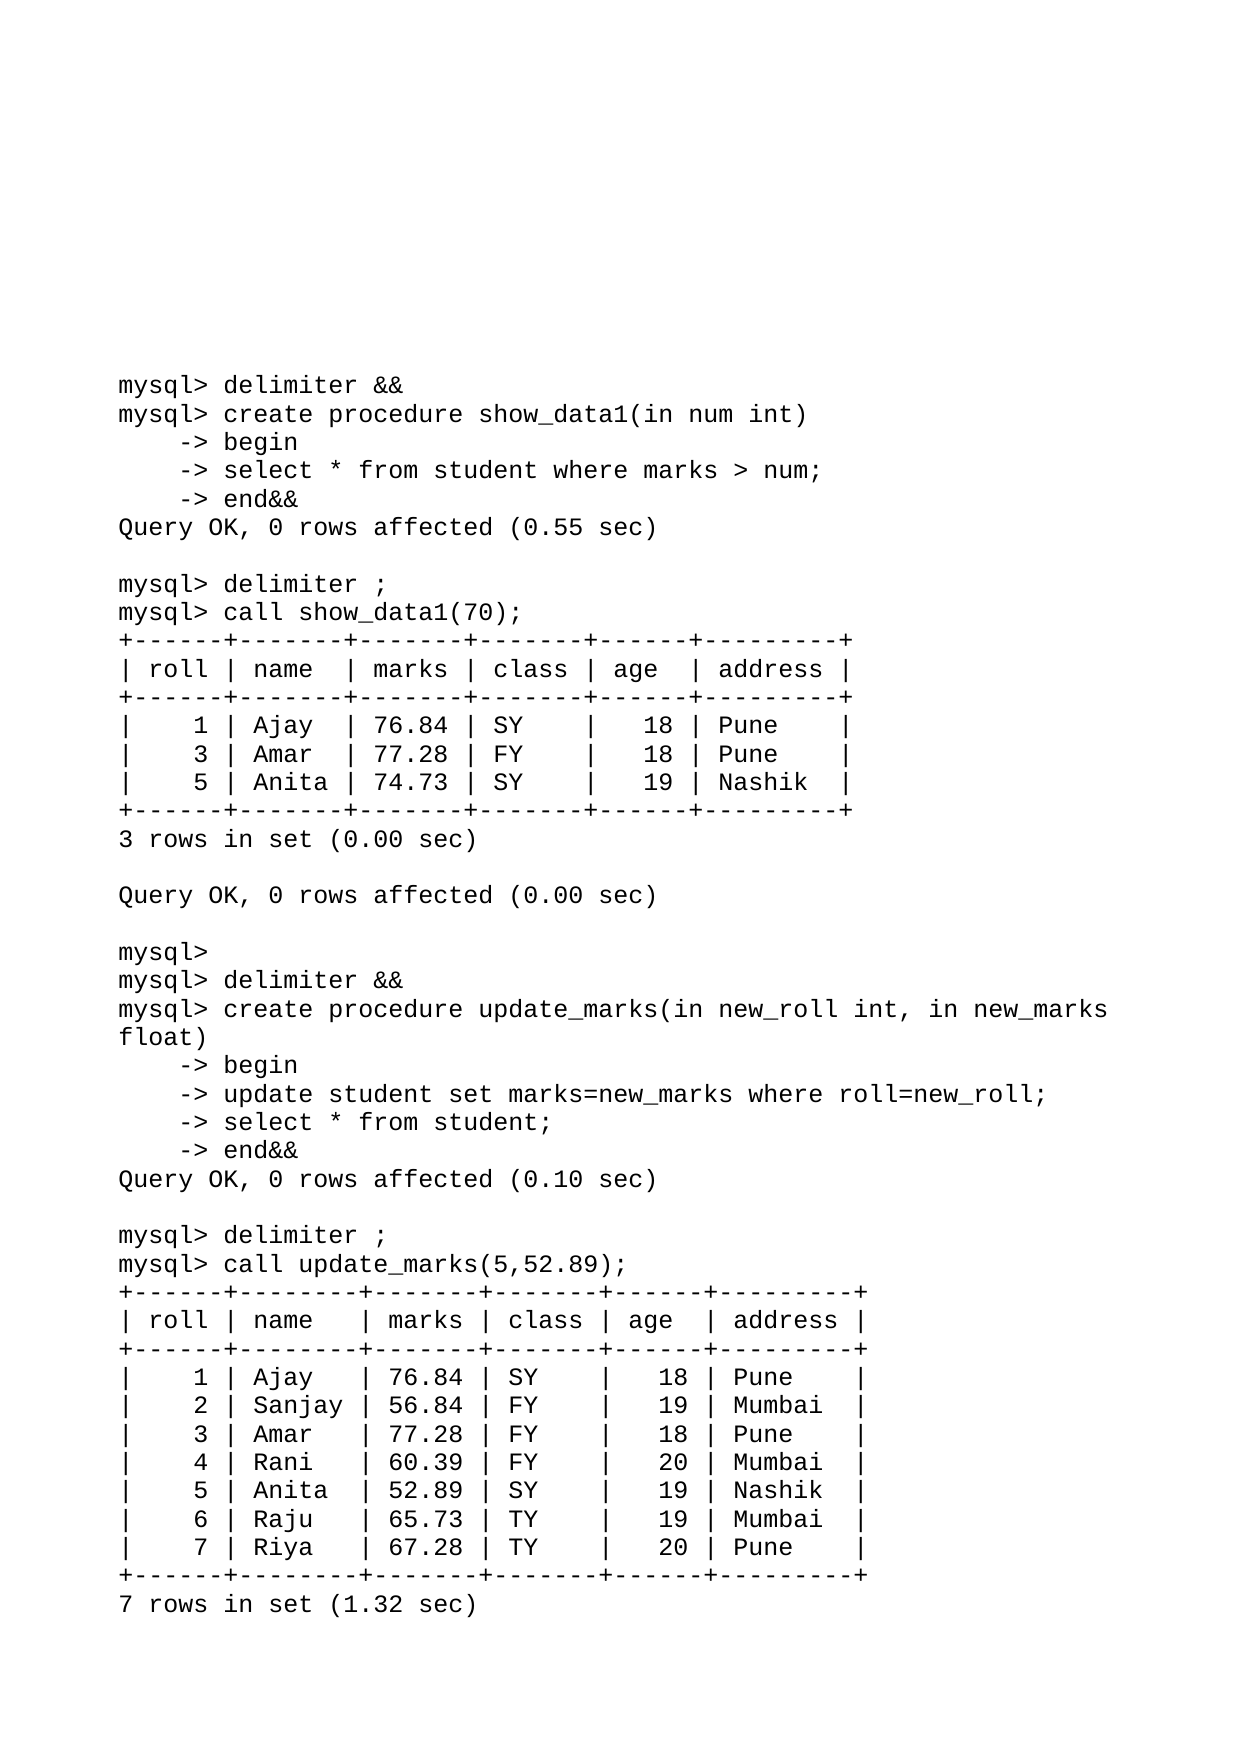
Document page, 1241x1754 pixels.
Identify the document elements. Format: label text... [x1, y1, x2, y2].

text -> select * from student; [118, 1110, 1122, 1138]
text -> end&& [118, 1138, 1122, 1166]
text -> begin [118, 430, 1122, 458]
text | roll | name | marks | class | age | address | [118, 656, 1122, 685]
text mysql> delimiter && [118, 373, 1122, 401]
text Query OK, 0 rows affected (0.00 sec) [118, 883, 1122, 911]
text -> end&& [118, 486, 1122, 515]
text mysql> create procedure show_data1(in num int) [118, 401, 1122, 430]
text mysql> [118, 940, 1122, 968]
text +------+--------+-------+-------+------+---------+ [118, 1280, 1122, 1308]
text mysql> call show_data1(70); [118, 600, 1122, 628]
text mysql> call update_marks(5,52.89); [118, 1251, 1122, 1280]
text | 6 | Raju | 65.73 | TY | 19 | Mumbai | [118, 1506, 1122, 1535]
text | 2 | Sanjay | 56.84 | FY | 19 | Mumbai | [118, 1393, 1122, 1421]
text mysql> delimiter ; [118, 1223, 1122, 1251]
text | roll | name | marks | class | age | address | [118, 1308, 1122, 1336]
text | 4 | Rani | 60.39 | FY | 20 | Mumbai | [118, 1450, 1122, 1478]
text | 5 | Anita | 52.89 | SY | 19 | Nashik | [118, 1478, 1122, 1506]
text Query OK, 0 rows affected (0.55 sec) [118, 515, 1122, 543]
text | 7 | Riya | 67.28 | TY | 20 | Pune | [118, 1535, 1122, 1563]
text Query OK, 0 rows affected (0.10 sec) [118, 1166, 1122, 1195]
text 7 rows in set (1.32 sec) [118, 1591, 1122, 1620]
text 3 rows in set (0.00 sec) [118, 826, 1122, 855]
text | 1 | Ajay | 76.84 | SY | 18 | Pune | [118, 713, 1122, 741]
text +------+--------+-------+-------+------+---------+ [118, 1336, 1122, 1365]
text | 1 | Ajay | 76.84 | SY | 18 | Pune | [118, 1365, 1122, 1393]
text -> select * from student where marks > num; [118, 458, 1122, 486]
text +------+--------+-------+-------+------+---------+ [118, 1563, 1122, 1591]
text | 3 | Amar | 77.28 | FY | 18 | Pune | [118, 1421, 1122, 1450]
text mysql> delimiter && [118, 968, 1122, 996]
text mysql> delimiter ; [118, 571, 1122, 600]
text +------+-------+-------+-------+------+---------+ [118, 628, 1122, 656]
text | 5 | Anita | 74.73 | SY | 19 | Nashik | [118, 770, 1122, 798]
text +------+-------+-------+-------+------+---------+ [118, 798, 1122, 826]
text -> begin [118, 1053, 1122, 1081]
text +------+-------+-------+-------+------+---------+ [118, 685, 1122, 713]
text -> update student set marks=new_marks where roll=new_roll; [118, 1081, 1122, 1110]
text | 3 | Amar | 77.28 | FY | 18 | Pune | [118, 741, 1122, 770]
text mysql> create procedure update_marks(in new_roll int, in new_marks float) [118, 996, 1122, 1053]
